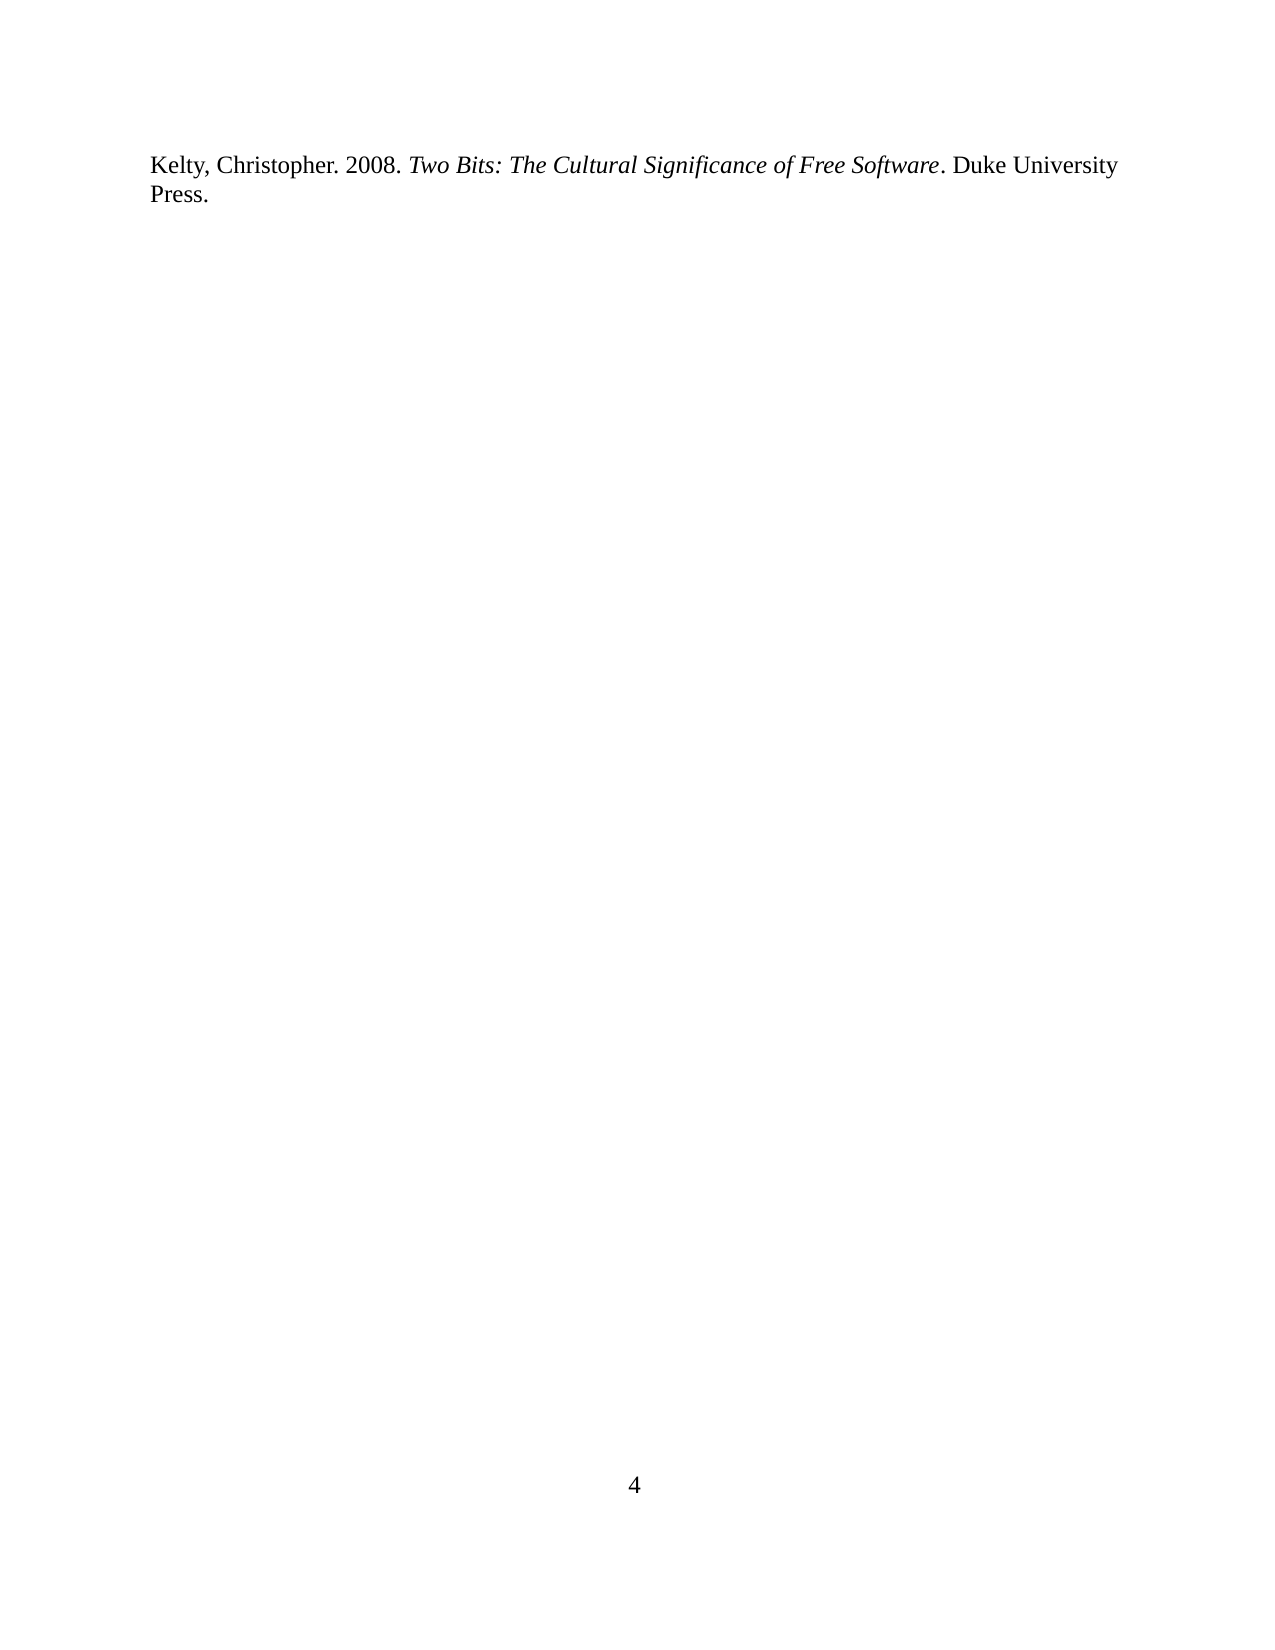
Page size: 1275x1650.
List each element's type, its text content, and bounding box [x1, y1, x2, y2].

text Kelty, Christopher. 2008. Two Bits: The Cultural Significance of Free Software. Duke University Press. [150, 150, 1125, 207]
